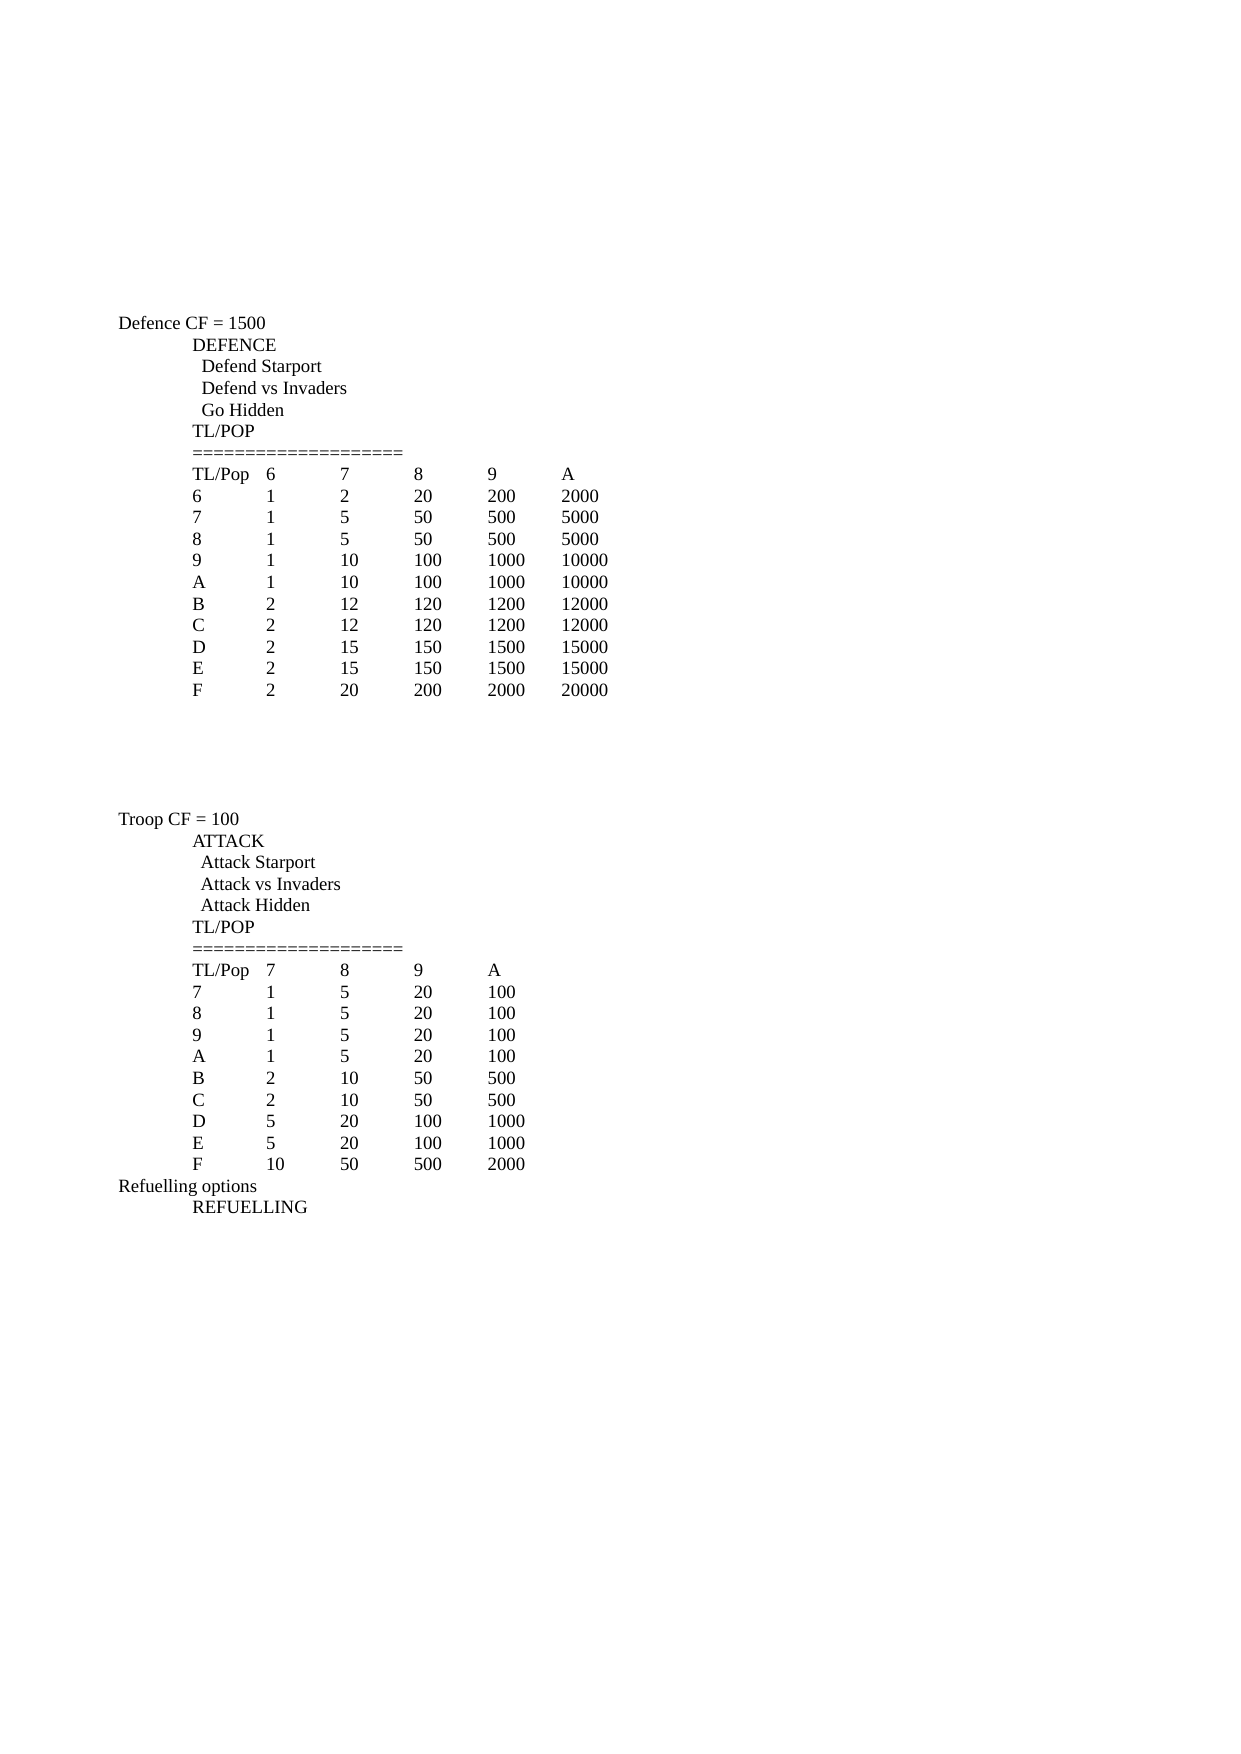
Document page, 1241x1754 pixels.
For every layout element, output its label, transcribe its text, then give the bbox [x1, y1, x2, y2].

text Troop CF = 100 [118, 808, 1122, 830]
text E 5 20 100 1000 [118, 1132, 1122, 1153]
text ==================== [118, 937, 1122, 959]
text F 10 50 500 2000 [118, 1153, 1122, 1175]
text B 2 12 120 1200 12000 [118, 592, 1122, 614]
text B 2 10 50 500 [118, 1067, 1122, 1088]
text Defence CF = 1500 [118, 312, 1122, 334]
text TL/Pop 6 7 8 9 A [118, 463, 1122, 485]
text REFUELLING [118, 1196, 1122, 1218]
text Go Hidden [118, 398, 1122, 420]
text Attack Hidden [118, 894, 1122, 916]
text C 2 12 120 1200 12000 [118, 614, 1122, 636]
text Refuelling options [118, 1175, 1122, 1196]
text A 1 10 100 1000 10000 [118, 571, 1122, 592]
text TL/POP [118, 916, 1122, 937]
text F 2 20 200 2000 20000 [118, 679, 1122, 700]
text 8 1 5 20 100 [118, 1002, 1122, 1024]
text Attack vs Invaders [118, 873, 1122, 894]
text D 2 15 150 1500 15000 [118, 636, 1122, 657]
text 9 1 5 20 100 [118, 1024, 1122, 1045]
text 7 1 5 20 100 [118, 981, 1122, 1002]
text A 1 5 20 100 [118, 1045, 1122, 1067]
text ==================== [118, 442, 1122, 463]
text ATTACK [118, 830, 1122, 851]
text DEFENCE [118, 334, 1122, 355]
text C 2 10 50 500 [118, 1088, 1122, 1110]
text 6 1 2 20 200 2000 [118, 485, 1122, 506]
text D 5 20 100 1000 [118, 1110, 1122, 1132]
text Defend vs Invaders [118, 377, 1122, 398]
text 8 1 5 50 500 5000 [118, 528, 1122, 549]
text TL/Pop 7 8 9 A [118, 959, 1122, 981]
text E 2 15 150 1500 15000 [118, 657, 1122, 679]
text TL/POP [118, 420, 1122, 442]
text Defend Starport [118, 355, 1122, 377]
text 7 1 5 50 500 5000 [118, 506, 1122, 528]
text Attack Starport [118, 851, 1122, 873]
text 9 1 10 100 1000 10000 [118, 549, 1122, 571]
